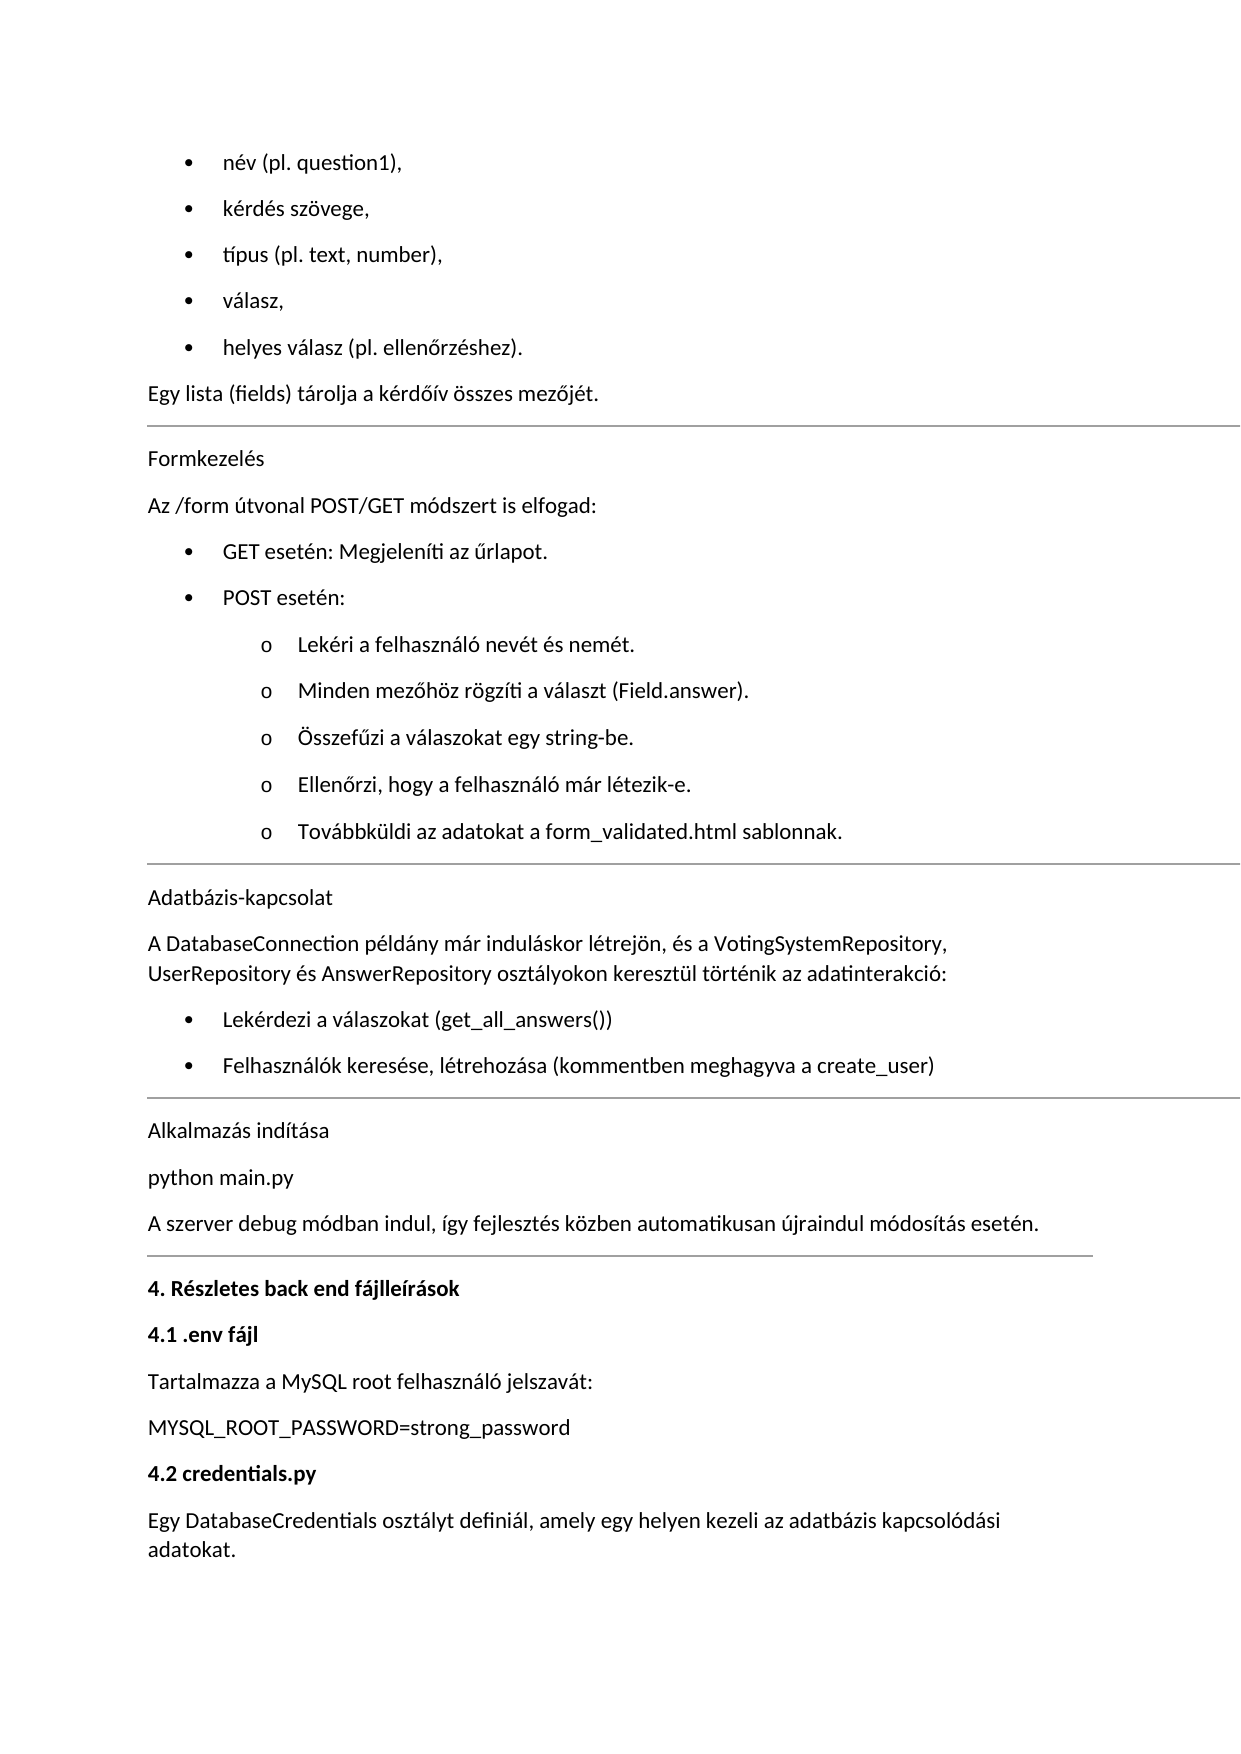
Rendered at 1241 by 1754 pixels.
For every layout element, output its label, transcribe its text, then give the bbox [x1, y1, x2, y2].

text 4.1 .env fájl [148, 1321, 1093, 1348]
text Adatbázis-kapcsolat [148, 883, 1093, 911]
list Ellenőrzi, hogy a felhasználó már létezik-e. [260, 770, 1093, 799]
list helyes válasz (pl. ellenőrzéshez). [185, 333, 1093, 361]
list név (pl. question1), [185, 148, 1093, 176]
list Lekérdezi a válaszokat (get_all_answers()) [185, 1005, 1093, 1033]
text 4. Részletes back end fájlleírások [148, 1274, 1093, 1302]
text Az /form útvonal POST/GET módszert is elfogad: [148, 491, 1093, 519]
text Alkalmazás indítása [148, 1117, 1093, 1144]
list POST esetén: [185, 583, 1093, 611]
text Egy DatabaseCredentials osztályt definiál, amely egy helyen kezeli az adatbázis kapcsolódási adatokat. [148, 1506, 1093, 1564]
list GET esetén: Megjeleníti az űrlapot. [185, 537, 1093, 565]
list típus (pl. text, number), [185, 240, 1093, 268]
text Tartalmazza a MySQL root felhasználó jelszavát: [148, 1367, 1093, 1395]
text A szerver debug módban indul, így fejlesztés közben automatikusan újraindul módosítás esetén. [148, 1209, 1093, 1237]
list Összefűzi a válaszokat egy string-be. [260, 723, 1093, 752]
list Minden mezőhöz rögzíti a választ (Field.answer). [260, 677, 1093, 705]
text python main.py [148, 1163, 1093, 1191]
text A DatabaseConnection példány már induláskor létrejön, és a VotingSystemRepository, UserRepository és AnswerRepository osztályokon keresztül történik az adatinterakció: [148, 929, 1093, 987]
text 4.2 credentials.py [148, 1459, 1093, 1488]
list Felhasználók keresése, létrehozása (kommentben meghagyva a create_user) [185, 1052, 1093, 1079]
text Formkezelés [148, 444, 1093, 472]
list Továbbküldi az adatokat a form_validated.html sablonnak. [260, 817, 1093, 846]
text Egy lista (fields) tárolja a kérdőív összes mezőjét. [148, 379, 1093, 407]
list Lekéri a felhasználó nevét és nemét. [260, 630, 1093, 658]
text MYSQL_ROOT_PASSWORD=strong_password [148, 1413, 1093, 1441]
list válasz, [185, 287, 1093, 315]
list kérdés szövege, [185, 194, 1093, 222]
